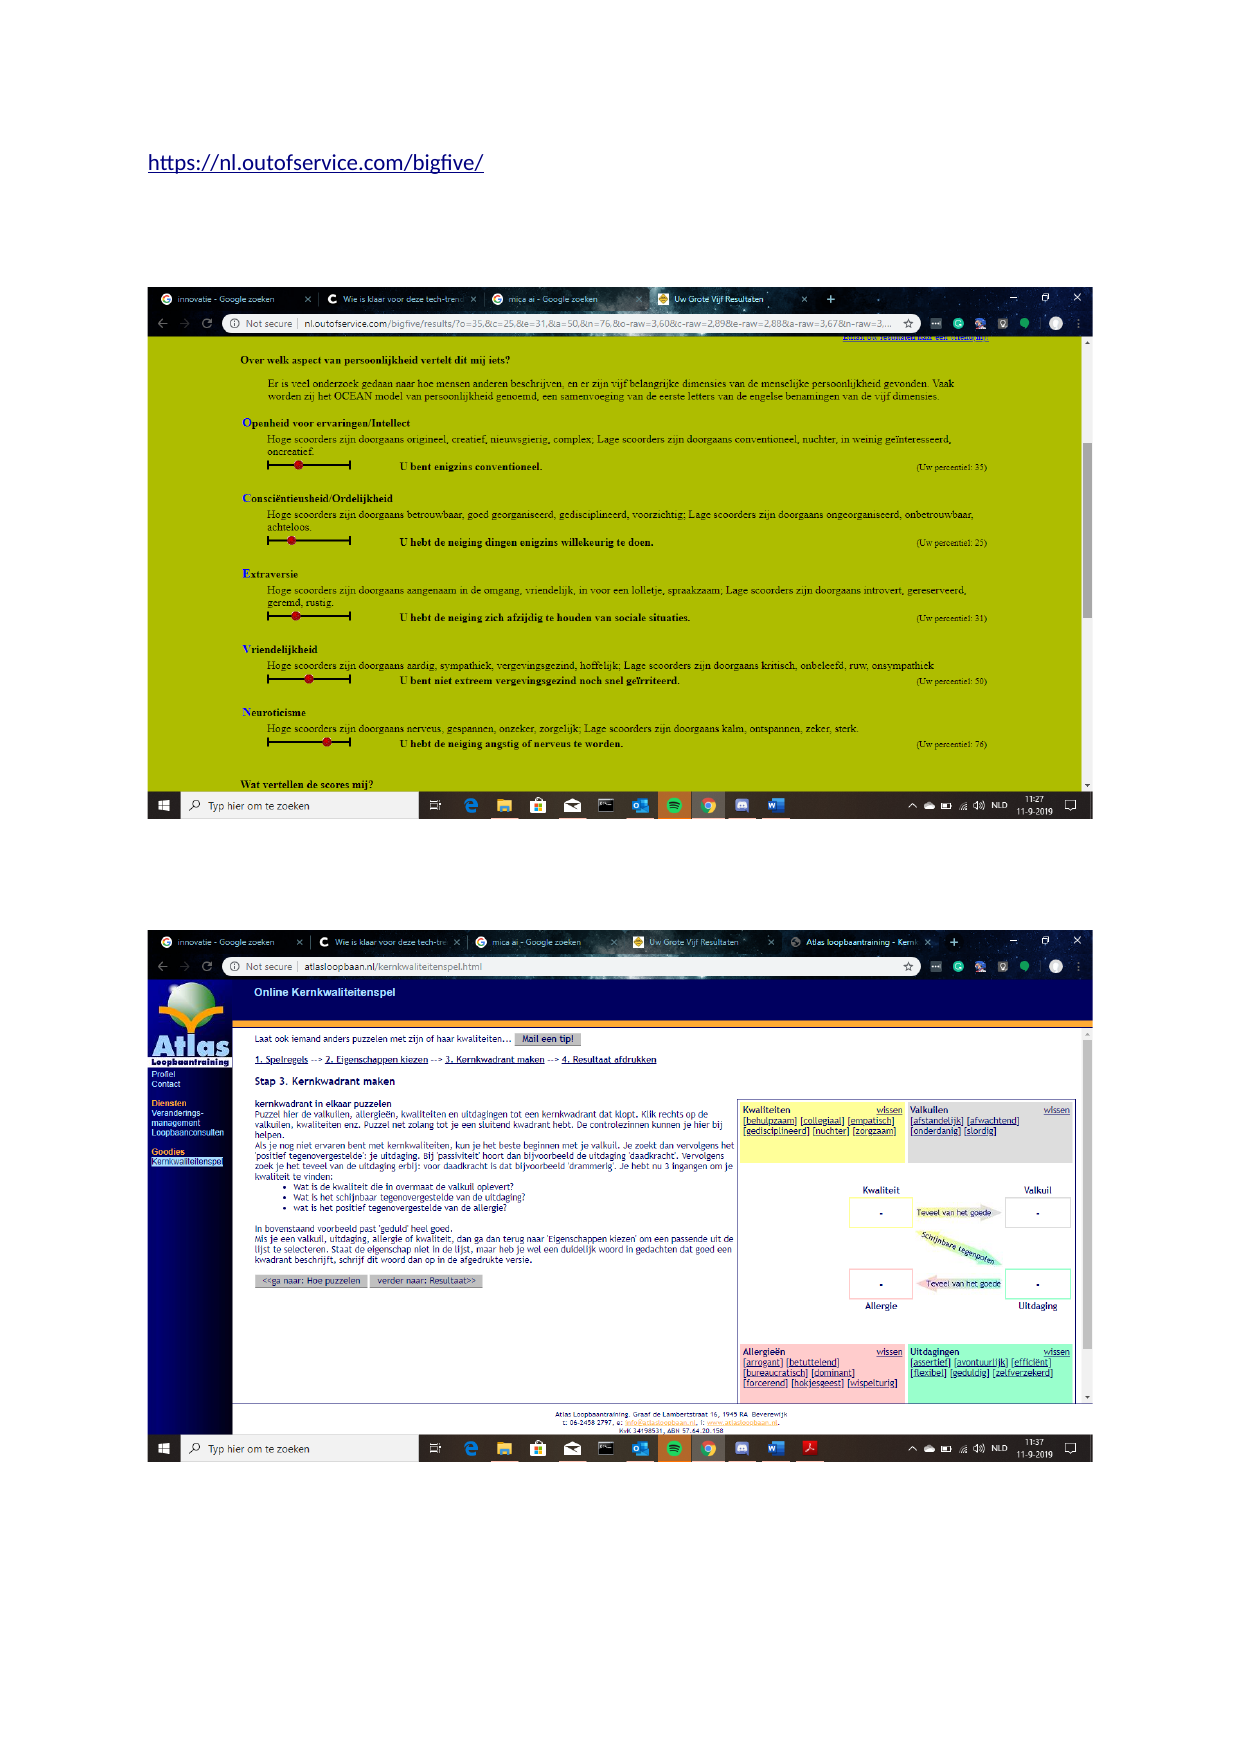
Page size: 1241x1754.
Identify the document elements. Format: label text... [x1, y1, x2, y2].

text https://nl.outofservice.com/bigfive/ [148, 148, 1093, 176]
